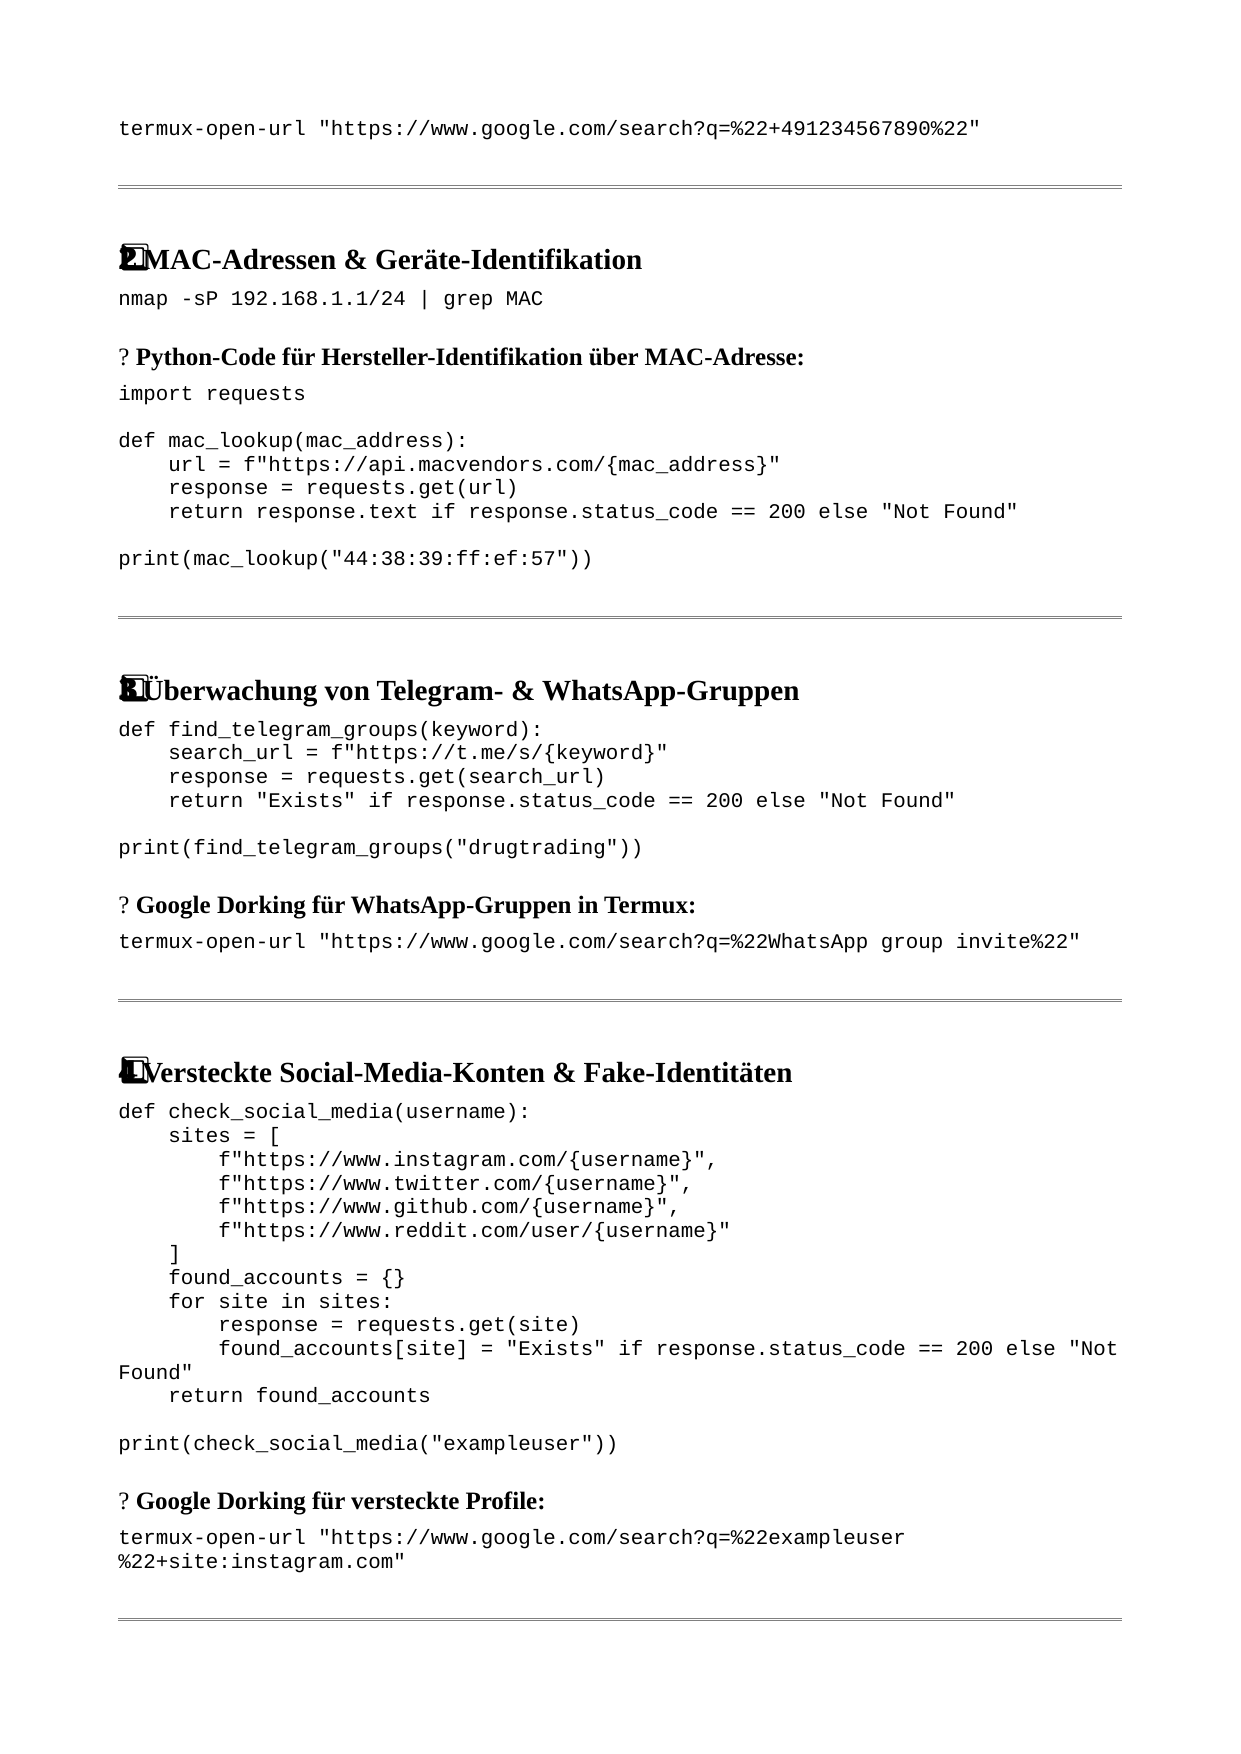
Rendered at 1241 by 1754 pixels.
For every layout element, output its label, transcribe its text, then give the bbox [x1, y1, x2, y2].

text sites = [ [118, 1125, 1122, 1149]
text return found_accounts [118, 1385, 1122, 1409]
text print(find_telegram_groups("drugtrading")) [118, 837, 1122, 861]
text ? Google Dorking für WhatsApp-Gruppen in Termux: [118, 890, 1122, 919]
text import requests [118, 383, 1122, 406]
text url = f"https://api.macvendors.com/{mac_address}" [118, 454, 1122, 477]
text response = requests.get(search_url) [118, 766, 1122, 789]
text response = requests.get(url) [118, 477, 1122, 501]
subtitle 3️⃣ Überwachung von Telegram- & WhatsApp-Gruppen [118, 673, 1122, 706]
text ? Python-Code für Hersteller-Identifikation über MAC-Adresse: [118, 342, 1122, 370]
text ? Google Dorking für versteckte Profile: [118, 1486, 1122, 1514]
text print(mac_lookup("44:38:39:ff:ef:57")) [118, 548, 1122, 572]
text return "Exists" if response.status_code == 200 else "Not Found" [118, 789, 1122, 813]
subtitle 4️⃣ Versteckte Social-Media-Konten & Fake-Identitäten [118, 1056, 1122, 1089]
text ] [118, 1243, 1122, 1267]
text termux-open-url "https://www.google.com/search?q=%22+491234567890%22" [118, 118, 1122, 142]
text return response.text if response.status_code == 200 else "Not Found" [118, 501, 1122, 525]
text termux-open-url "https://www.google.com/search?q=%22WhatsApp group invite%22" [118, 931, 1122, 955]
text f"https://www.twitter.com/{username}", [118, 1172, 1122, 1196]
text search_url = f"https://t.me/s/{keyword}" [118, 742, 1122, 766]
text f"https://www.github.com/{username}", [118, 1196, 1122, 1220]
text f"https://www.instagram.com/{username}", [118, 1149, 1122, 1172]
text found_accounts[site] = "Exists" if response.status_code == 200 else "Not Found" [118, 1338, 1122, 1385]
text f"https://www.reddit.com/user/{username}" [118, 1220, 1122, 1243]
text for site in sites: [118, 1291, 1122, 1314]
text response = requests.get(site) [118, 1314, 1122, 1338]
subtitle 2️⃣ MAC-Adressen & Geräte-Identifikation [118, 242, 1122, 276]
text termux-open-url "https://www.google.com/search?q=%22exampleuser%22+site:instagram.com" [118, 1527, 1122, 1574]
text print(check_social_media("exampleuser")) [118, 1433, 1122, 1456]
text def mac_lookup(mac_address): [118, 430, 1122, 454]
text def find_telegram_groups(keyword): [118, 719, 1122, 742]
text def check_social_media(username): [118, 1102, 1122, 1125]
text nmap -sP 192.168.1.1/24 | grep MAC [118, 288, 1122, 312]
text found_accounts = {} [118, 1267, 1122, 1291]
